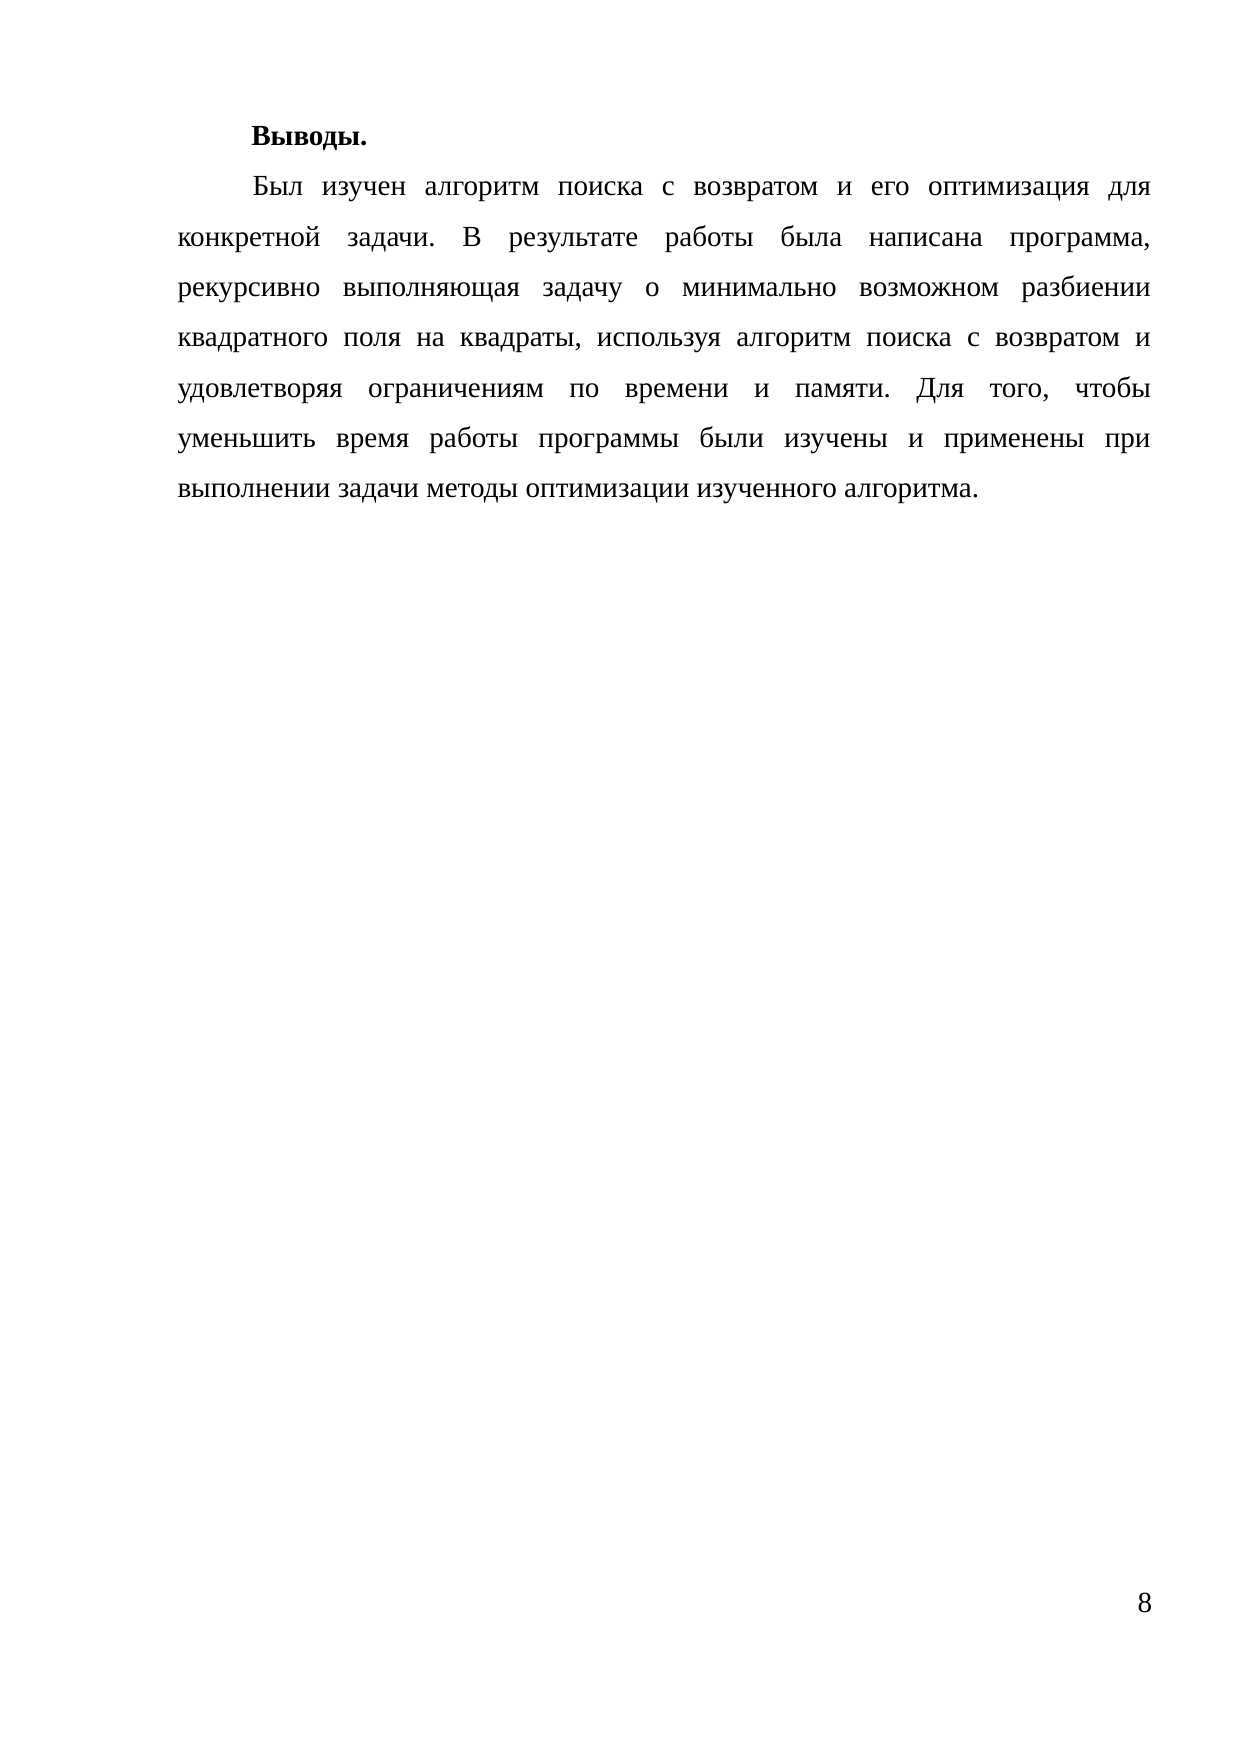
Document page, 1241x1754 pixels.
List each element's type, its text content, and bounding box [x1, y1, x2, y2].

text Был изучен алгоритм поиска с возвратом и его оптимизация для конкретной задачи. В результате работы была написана программа, рекурсивно выполняющая задачу о минимально возможном разбиении квадратного поля на квадраты, используя алгоритм поиска с возвратом и удовлетворяя ограничениям по времени и памяти. Для того, чтобы уменьшить время работы программы были изучены и применены при выполнении задачи методы оптимизации изученного алгоритма. [177, 168, 1152, 504]
subtitle Выводы. [177, 118, 1152, 152]
